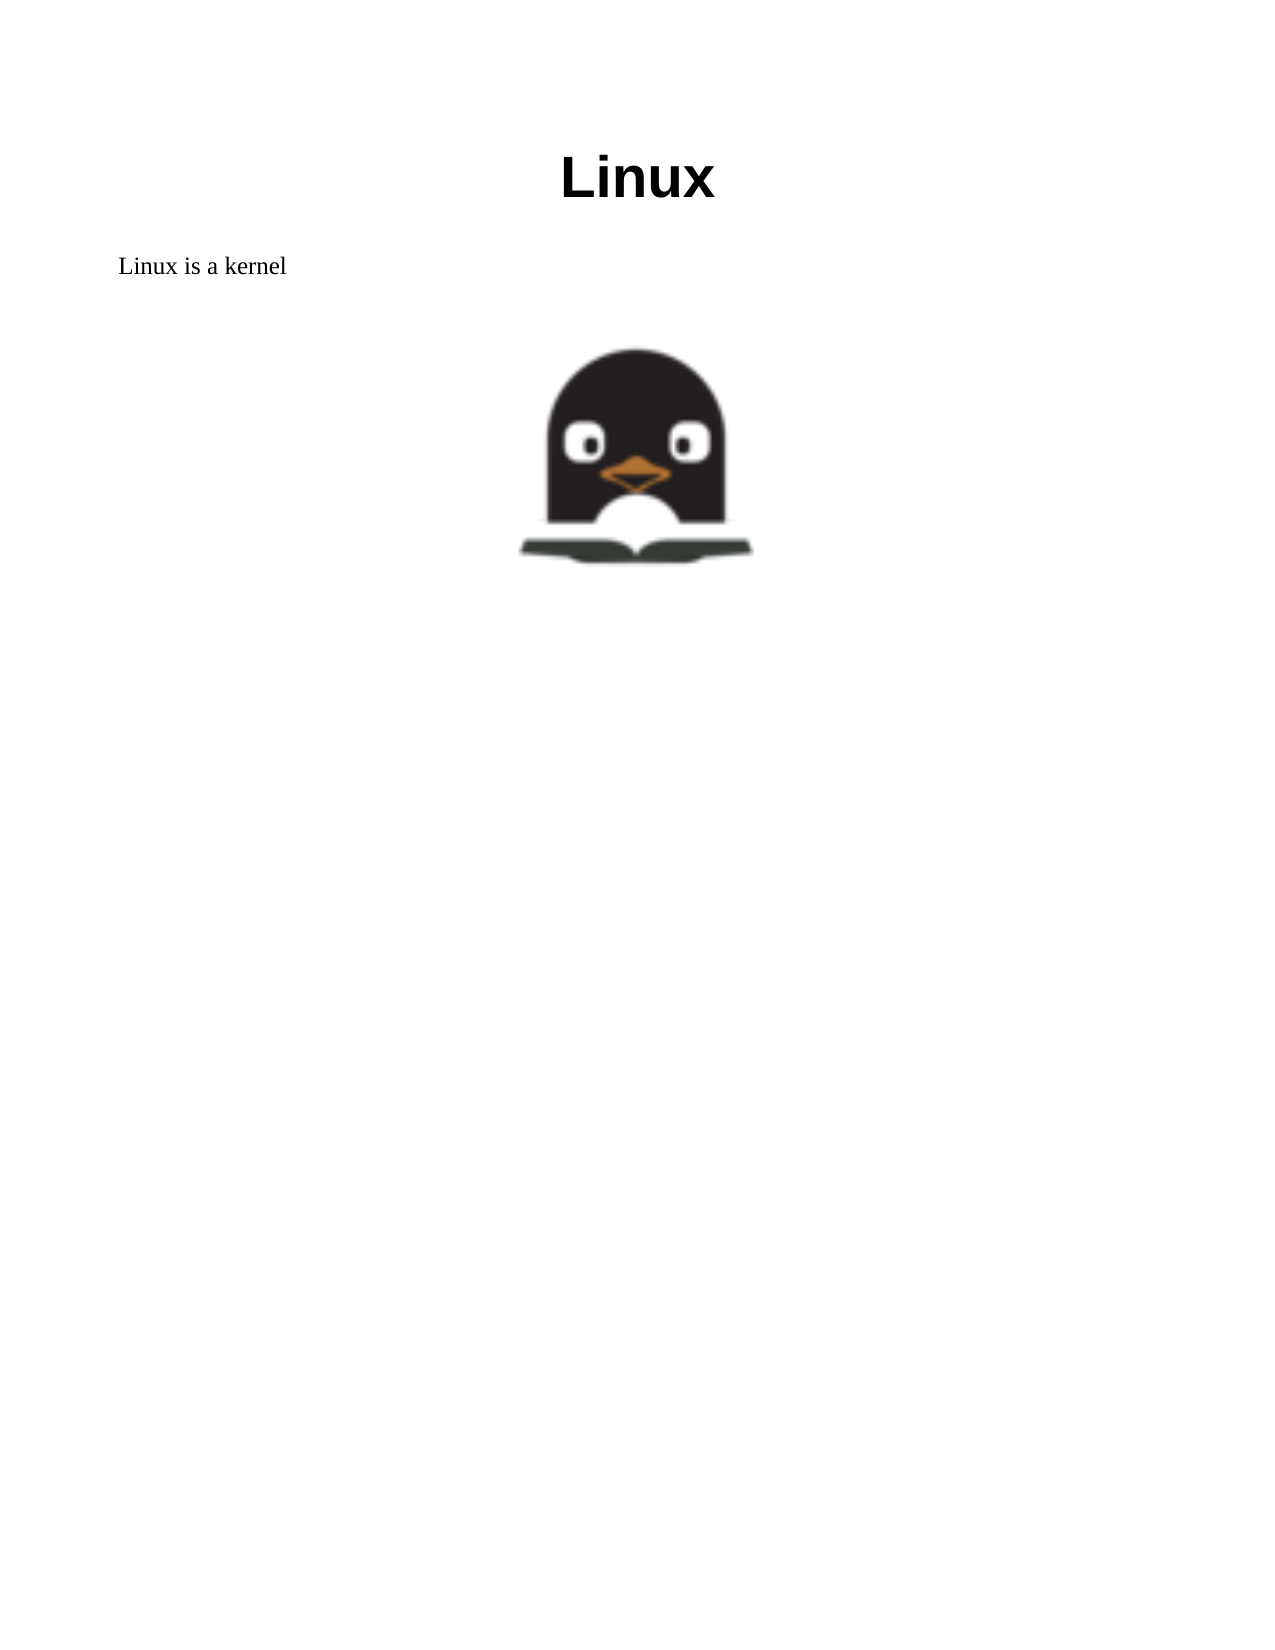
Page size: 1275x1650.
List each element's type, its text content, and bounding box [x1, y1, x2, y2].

picture [460, 280, 815, 635]
title Linux [118, 143, 1157, 210]
text Linux is a kernel [118, 251, 1157, 280]
